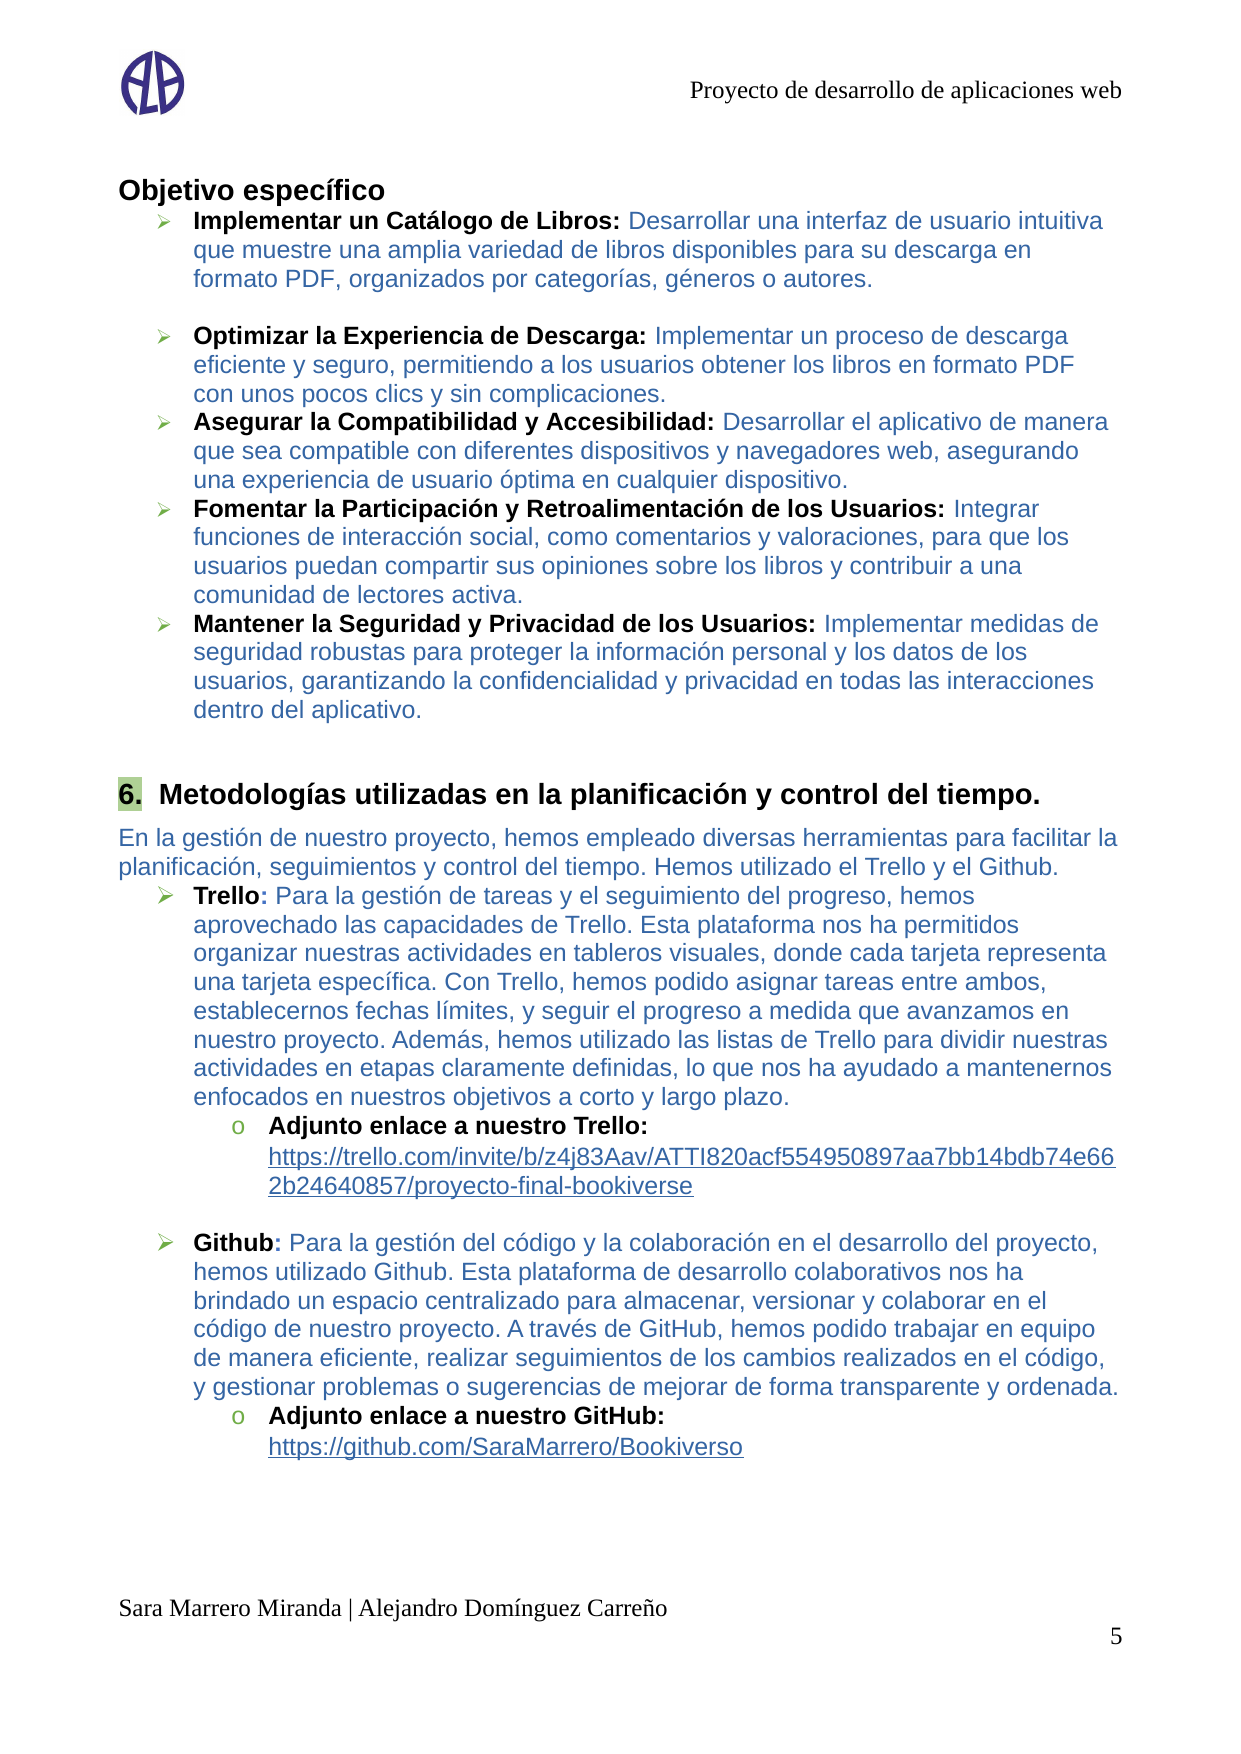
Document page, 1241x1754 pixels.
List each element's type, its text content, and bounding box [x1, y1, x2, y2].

subtitle 6. Metodologías utilizadas en la planificación y control del tiempo. [118, 777, 1122, 811]
list Asegurar la Compatibilidad y Accesibilidad: Desarrollar el aplicativo de manera que sea compatible con diferentes dispositivos y navegadores web, asegurando una experiencia de usuario óptima en cualquier dispositivo. [156, 407, 1122, 493]
list Trello: Para la gestión de tareas y el seguimiento del progreso, hemos aprovechado las capacidades de Trello. Esta plataforma nos ha permitidos organizar nuestras actividades en tableros visuales, donde cada tarjeta representa una tarjeta específica. Con Trello, hemos podido asignar tareas entre ambos, establecernos fechas límites, y seguir el progreso a medida que avanzamos en nuestro proyecto. Además, hemos utilizado las listas de Trello para dividir nuestras actividades en etapas claramente definidas, lo que nos ha ayudado a mantenernos enfocados en nuestros objetivos a corto y largo plazo. [156, 881, 1122, 1111]
list Mantener la Seguridad y Privacidad de los Usuarios: Implementar medidas de seguridad robustas para proteger la información personal y los datos de los usuarios, garantizando la confidencialidad y privacidad en todas las interacciones dentro del aplicativo. [156, 608, 1122, 723]
list Fomentar la Participación y Retroalimentación de los Usuarios: Integrar funciones de interacción social, como comentarios y valoraciones, para que los usuarios puedan compartir sus opiniones sobre los libros y contribuir a una comunidad de lectores activa. [156, 493, 1122, 608]
list Implementar un Catálogo de Libros: Desarrollar una interfaz de usuario intuitiva que muestre una amplia variedad de libros disponibles para su descarga en formato PDF, organizados por categorías, géneros o autores. [156, 206, 1122, 292]
list Adjunto enlace a nuestro Trello: https://trello.com/invite/b/z4j83Aav/ATTI820acf554950897aa7bb14bdb74e662b24640857/proyecto-final-bookiverse [231, 1111, 1122, 1199]
list Adjunto enlace a nuestro GitHub: https://github.com/SaraMarrero/Bookiverso [231, 1401, 1122, 1460]
list Optimizar la Experiencia de Descarga: Implementar un proceso de descarga eficiente y seguro, permitiendo a los usuarios obtener los libros en formato PDF con unos pocos clics y sin complicaciones. [156, 321, 1122, 407]
picture [119, 49, 186, 116]
subtitle Objetivo específico [118, 172, 1122, 206]
list Github: Para la gestión del código y la colaboración en el desarrollo del proyecto, hemos utilizado Github. Esta plataforma de desarrollo colaborativos nos ha brindado un espacio centralizado para almacenar, versionar y colaborar en el código de nuestro proyecto. A través de GitHub, hemos podido trabajar en equipo de manera eficiente, realizar seguimientos de los cambios realizados en el código, y gestionar problemas o sugerencias de mejorar de forma transparente y ordenada. [156, 1228, 1122, 1401]
text En la gestión de nuestro proyecto, hemos empleado diversas herramientas para facilitar la planificación, seguimientos y control del tiempo. Hemos utilizado el Trello y el Github. [118, 823, 1122, 881]
